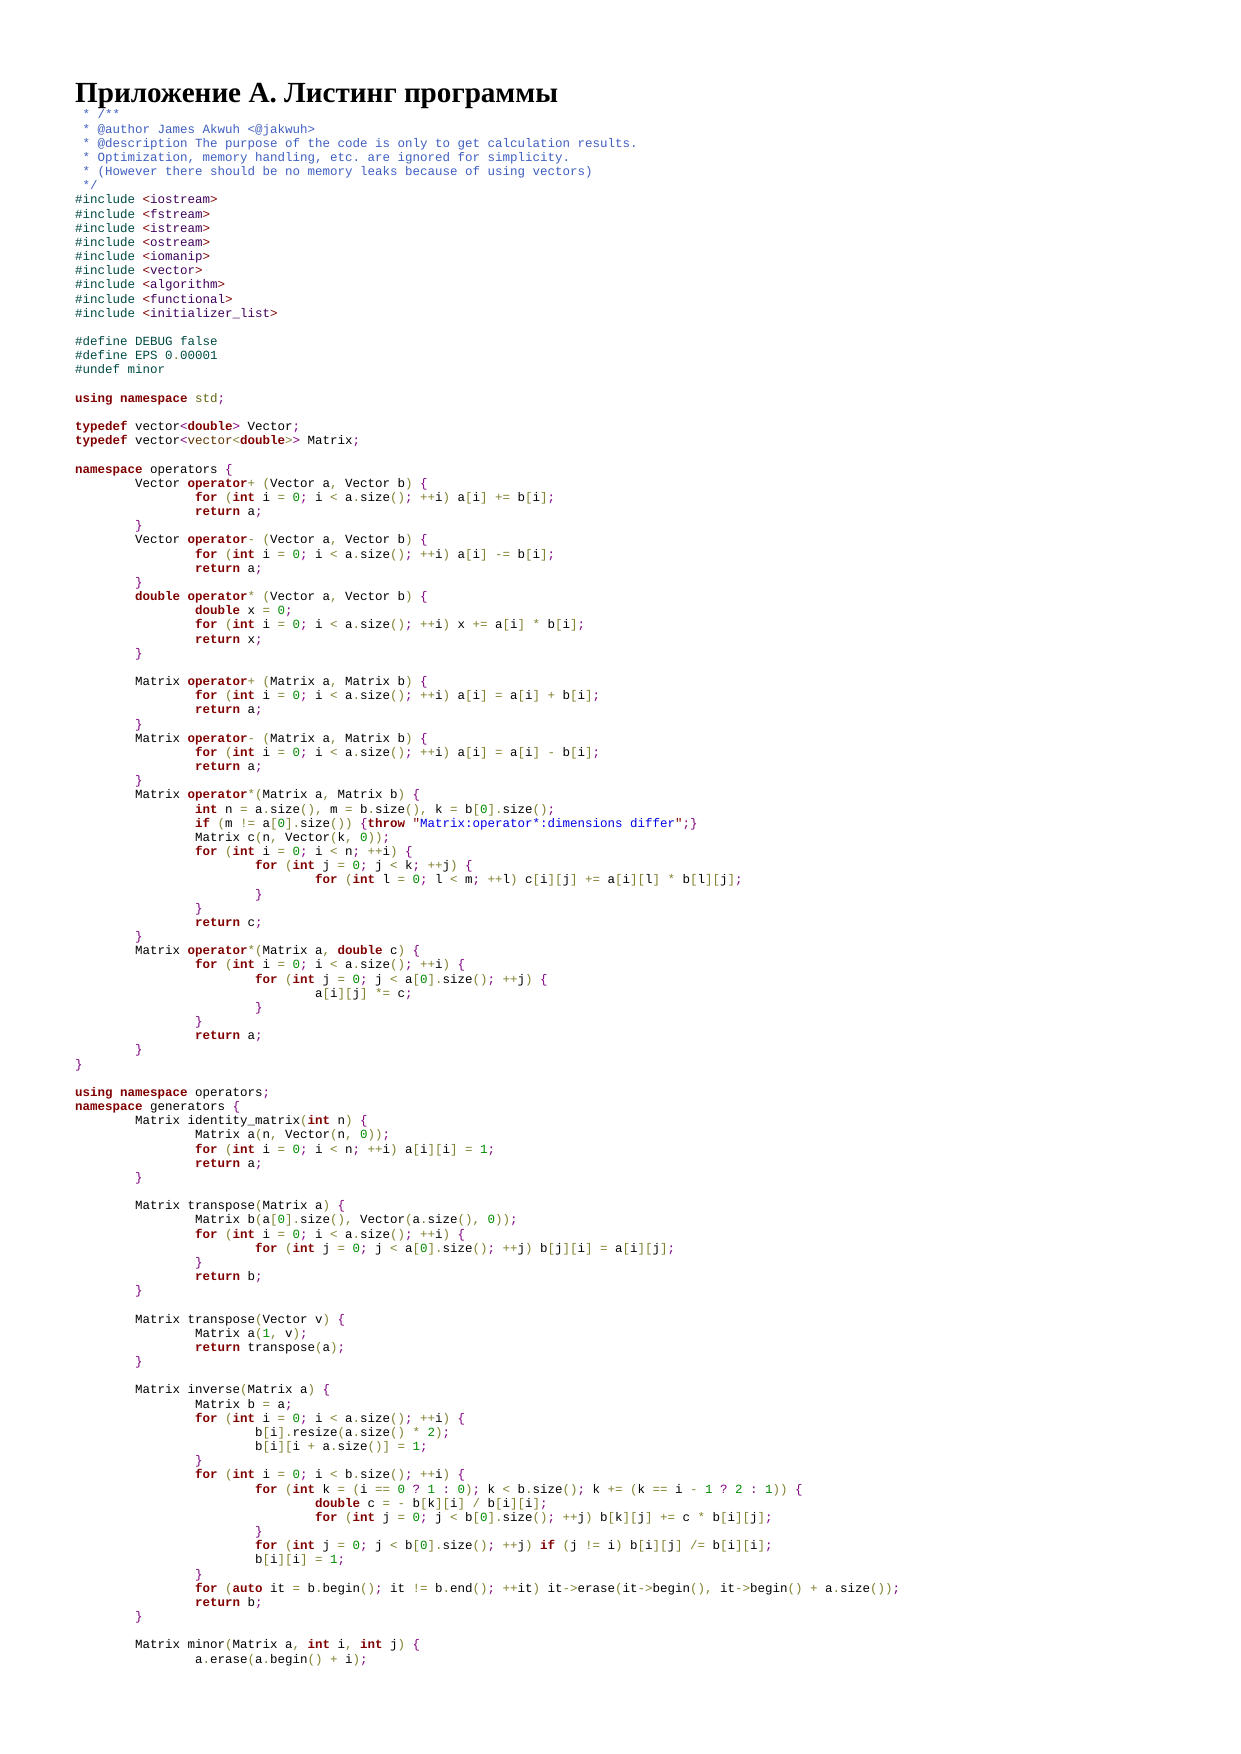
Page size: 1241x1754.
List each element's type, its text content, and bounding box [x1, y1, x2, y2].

text using namespace std; [75, 392, 1166, 406]
text } [75, 1001, 1166, 1015]
text Matrix inverse(Matrix a) { [75, 1383, 1166, 1398]
text #include <fstream> [75, 208, 1166, 222]
text b[i][i + a.size()] = 1; [75, 1440, 1166, 1454]
text #include <ostream> [75, 236, 1166, 250]
text return a; [75, 1029, 1166, 1043]
text } [75, 1284, 1166, 1298]
text } [75, 1015, 1166, 1029]
text return a; [75, 703, 1166, 718]
text double c = - b[k][i] / b[i][i]; [75, 1497, 1166, 1511]
text return a; [75, 562, 1166, 576]
text for (int i = 0; i < a.size(); ++i) a[i] = a[i] + b[i]; [75, 689, 1166, 703]
text #include <algorithm> [75, 278, 1166, 293]
text if (m != a[0].size()) {throw "Matrix:operator*:dimensions differ";} [75, 817, 1166, 831]
text for (int i = 0; i < a.size(); ++i) { [75, 1228, 1166, 1242]
text namespace operators { [75, 463, 1166, 477]
text #include <iomanip> [75, 250, 1166, 264]
text #include <initializer_list> [75, 307, 1166, 321]
text int n = a.size(), m = b.size(), k = b[0].size(); [75, 803, 1166, 817]
text * /** [75, 108, 1166, 123]
text namespace generators { [75, 1100, 1166, 1114]
text for (int j = 0; j < a[0].size(); ++j) b[j][i] = a[i][j]; [75, 1242, 1166, 1256]
text Matrix a(n, Vector(n, 0)); [75, 1128, 1166, 1143]
text using namespace operators; [75, 1086, 1166, 1100]
text double operator* (Vector a, Vector b) { [75, 590, 1166, 604]
text */ [75, 179, 1166, 193]
text } [75, 1610, 1166, 1624]
text } [75, 647, 1166, 661]
text * @author James Akwuh <@jakwuh> [75, 123, 1166, 137]
text } [75, 1355, 1166, 1369]
text typedef vector<vector<double>> Matrix; [75, 434, 1166, 448]
text #include <iostream> [75, 193, 1166, 208]
text for (int l = 0; l < m; ++l) c[i][j] += a[i][l] * b[l][j]; [75, 873, 1166, 888]
text #define DEBUG false [75, 335, 1166, 349]
text Matrix identity_matrix(int n) { [75, 1114, 1166, 1128]
text for (int i = 0; i < a.size(); ++i) x += a[i] * b[i]; [75, 618, 1166, 633]
text Matrix operator- (Matrix a, Matrix b) { [75, 732, 1166, 746]
text } [75, 1256, 1166, 1270]
text Matrix transpose(Vector v) { [75, 1313, 1166, 1327]
text for (int i = 0; i < a.size(); ++i) a[i] -= b[i]; [75, 548, 1166, 562]
text Приложение А. Листинг программы [75, 75, 1166, 108]
text b[i].resize(a.size() * 2); [75, 1426, 1166, 1440]
text } [75, 930, 1166, 944]
text Matrix operator*(Matrix a, Matrix b) { [75, 788, 1166, 803]
text Matrix b(a[0].size(), Vector(a.size(), 0)); [75, 1213, 1166, 1228]
text double x = 0; [75, 604, 1166, 618]
text * (However there should be no memory leaks because of using vectors) [75, 165, 1166, 179]
text #include <istream> [75, 222, 1166, 236]
text * @description The purpose of the code is only to get calculation results. [75, 137, 1166, 151]
text #include <vector> [75, 264, 1166, 278]
text #undef minor [75, 363, 1166, 378]
text Matrix transpose(Matrix a) { [75, 1199, 1166, 1213]
text return b; [75, 1270, 1166, 1284]
text Matrix operator*(Matrix a, double c) { [75, 944, 1166, 958]
text } [75, 1525, 1166, 1539]
text } [75, 888, 1166, 902]
text Matrix minor(Matrix a, int i, int j) { [75, 1638, 1166, 1653]
text } [75, 1454, 1166, 1468]
text a[i][j] *= c; [75, 987, 1166, 1001]
text #define EPS 0.00001 [75, 349, 1166, 363]
text for (int i = 0; i < n; ++i) { [75, 845, 1166, 859]
text return a; [75, 505, 1166, 519]
text Matrix a(1, v); [75, 1327, 1166, 1341]
text for (int i = 0; i < n; ++i) a[i][i] = 1; [75, 1143, 1166, 1157]
text Matrix b = a; [75, 1398, 1166, 1412]
text for (int j = 0; j < b[0].size(); ++j) if (j != i) b[i][j] /= b[i][i]; [75, 1539, 1166, 1553]
text } [75, 718, 1166, 732]
text } [75, 1568, 1166, 1582]
text return transpose(a); [75, 1341, 1166, 1355]
text for (int j = 0; j < b[0].size(); ++j) b[k][j] += c * b[i][j]; [75, 1511, 1166, 1525]
text b[i][i] = 1; [75, 1553, 1166, 1568]
text #include <functional> [75, 293, 1166, 307]
text for (int i = 0; i < a.size(); ++i) a[i] = a[i] - b[i]; [75, 746, 1166, 760]
text } [75, 1171, 1166, 1185]
text for (int j = 0; j < a[0].size(); ++j) { [75, 973, 1166, 987]
text for (int i = 0; i < a.size(); ++i) { [75, 958, 1166, 973]
text a.erase(a.begin() + i); [75, 1653, 1166, 1667]
text return c; [75, 916, 1166, 930]
text typedef vector<double> Vector; [75, 420, 1166, 434]
text return b; [75, 1596, 1166, 1610]
text } [75, 576, 1166, 590]
text Vector operator+ (Vector a, Vector b) { [75, 477, 1166, 491]
text Matrix c(n, Vector(k, 0)); [75, 831, 1166, 845]
text for (auto it = b.begin(); it != b.end(); ++it) it->erase(it->begin(), it->begin() + a.size()); [75, 1582, 1166, 1596]
text return a; [75, 760, 1166, 774]
text for (int i = 0; i < a.size(); ++i) a[i] += b[i]; [75, 491, 1166, 505]
text * Optimization, memory handling, etc. are ignored for simplicity. [75, 151, 1166, 165]
text return x; [75, 633, 1166, 647]
text } [75, 902, 1166, 916]
text } [75, 1058, 1166, 1072]
text for (int i = 0; i < a.size(); ++i) { [75, 1412, 1166, 1426]
text } [75, 1043, 1166, 1058]
text for (int i = 0; i < b.size(); ++i) { [75, 1468, 1166, 1483]
text Matrix operator+ (Matrix a, Matrix b) { [75, 675, 1166, 689]
text for (int k = (i == 0 ? 1 : 0); k < b.size(); k += (k == i - 1 ? 2 : 1)) { [75, 1483, 1166, 1497]
text } [75, 519, 1166, 533]
text for (int j = 0; j < k; ++j) { [75, 859, 1166, 873]
text return a; [75, 1157, 1166, 1171]
text } [75, 774, 1166, 788]
text Vector operator- (Vector a, Vector b) { [75, 533, 1166, 548]
